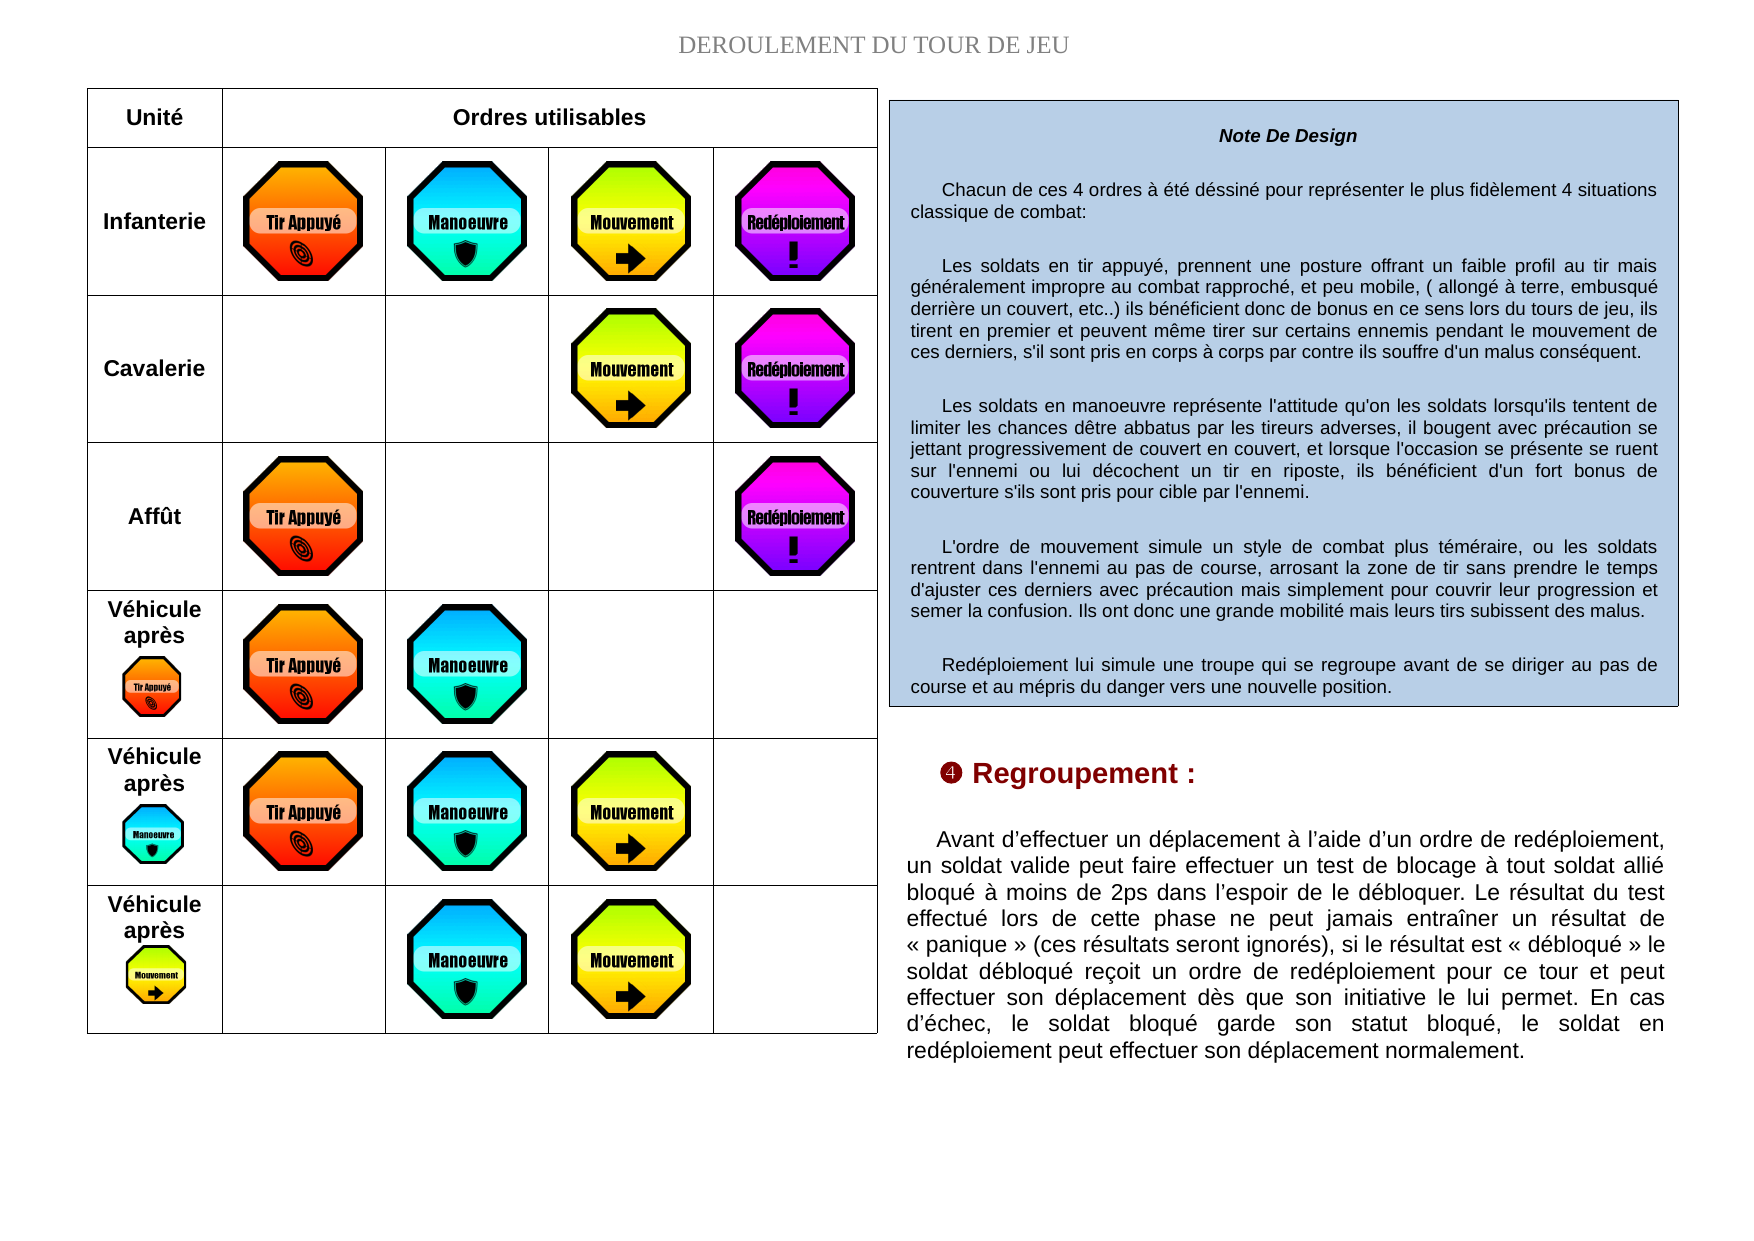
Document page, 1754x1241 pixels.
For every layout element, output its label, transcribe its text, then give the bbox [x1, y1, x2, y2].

table_header Unité [88, 89, 222, 147]
table_cell [714, 739, 877, 885]
table_cell [549, 148, 713, 295]
table_cell [223, 886, 385, 1033]
table_cell [386, 148, 548, 295]
picture [125, 945, 187, 1004]
table_cell [714, 591, 877, 737]
table_cell [223, 739, 385, 885]
text Chacun de ces 4 ordres à été déssiné pour représenter le plus fidèlement 4 situations classique de combat: [910, 179, 1658, 222]
table_cell [223, 296, 385, 442]
text Note De Design [909, 125, 1658, 147]
table_cell [386, 886, 548, 1033]
table_cell [549, 886, 713, 1033]
text Avant d’effectuer un déplacement à l’aide d’un ordre de redéploiement, un soldat valide peut faire effectuer un test de blocage à tout soldat allié bloqué à moins de 2ps dans l’espoir de le débloquer. Le résultat du test effectué lors de cette phase ne peut jamais entraîner un résultat de « panique » (ces résultats seront ignorés), si le résultat est « débloqué » le soldat débloqué reçoit un ordre de redéploiement pour ce tour et peut effectuer son déplacement dès que son initiative le lui permet. En cas d’échec, le soldat bloqué garde son statut bloqué, le soldat en redéploiement peut effectuer son déplacement normalement. [906, 802, 1665, 1063]
table_cell [714, 886, 877, 1033]
table_cell Affût [88, 443, 222, 590]
table_cell [386, 296, 548, 442]
text Les soldats en tir appuyé, prennent une posture offrant un faible profil au tir mais généralement impropre au combat rapproché, et peu mobile, ( allongé à terre, embusqué derrière un couvert, etc..) ils bénéficient donc de bonus en ce sens lors du tours de jeu, ils tirent en premier et peuvent même tirer sur certains ennemis pendant le mouvement de ces derniers, s'il sont pris en corps à corps par contre ils souffre d'un malus conséquent. [910, 255, 1658, 363]
table_cell [714, 148, 877, 295]
table_cell Véhicule après [88, 739, 222, 885]
table_cell Cavalerie [88, 296, 222, 442]
table_cell Véhicule après [88, 886, 222, 1033]
table_cell [549, 591, 713, 737]
table_cell [549, 739, 713, 885]
table_cell [386, 443, 548, 590]
text Redéploiement lui simule une troupe qui se regroupe avant de se diriger au pas de course et au mépris du danger vers une nouvelle position. [910, 654, 1658, 697]
text Les soldats en manoeuvre représente l'attitude qu'on les soldats lorsqu'ils tentent de limiter les chances dêtre abbatus par les tireurs adverses, il bougent avec précaution se jettant progressivement de couvert en couvert, et lorsque l'occasion se présente se ruent sur l'ennemi ou lui décochent un tir en riposte, ils bénéficient d'un fort bonus de couverture s'ils sont pris pour cible par l'ennemi. [910, 395, 1658, 503]
table_cell Infanterie [88, 148, 222, 295]
subtitle  Regroupement : [907, 756, 1695, 789]
text L'ordre de mouvement simule un style de combat plus téméraire, ou les soldats rentrent dans l'ennemi au pas de course, arrosant la zone de tir sans prendre le temps d'ajuster ces derniers avec précaution mais simplement pour couvrir leur progression et semer la confusion. Ils ont donc une grande mobilité mais leurs tirs subissent des malus. [910, 535, 1658, 622]
picture [122, 656, 182, 717]
table_cell [386, 739, 548, 885]
table_cell [223, 148, 385, 295]
picture [122, 804, 184, 864]
table_cell [714, 443, 877, 590]
table_header Ordres utilisables [223, 89, 877, 147]
table_cell [549, 443, 713, 590]
table_cell [714, 296, 877, 442]
table_cell Véhicule après [88, 591, 222, 737]
table_cell [549, 296, 713, 442]
table_cell [386, 591, 548, 737]
table_cell [223, 591, 385, 737]
table_cell [223, 443, 385, 590]
